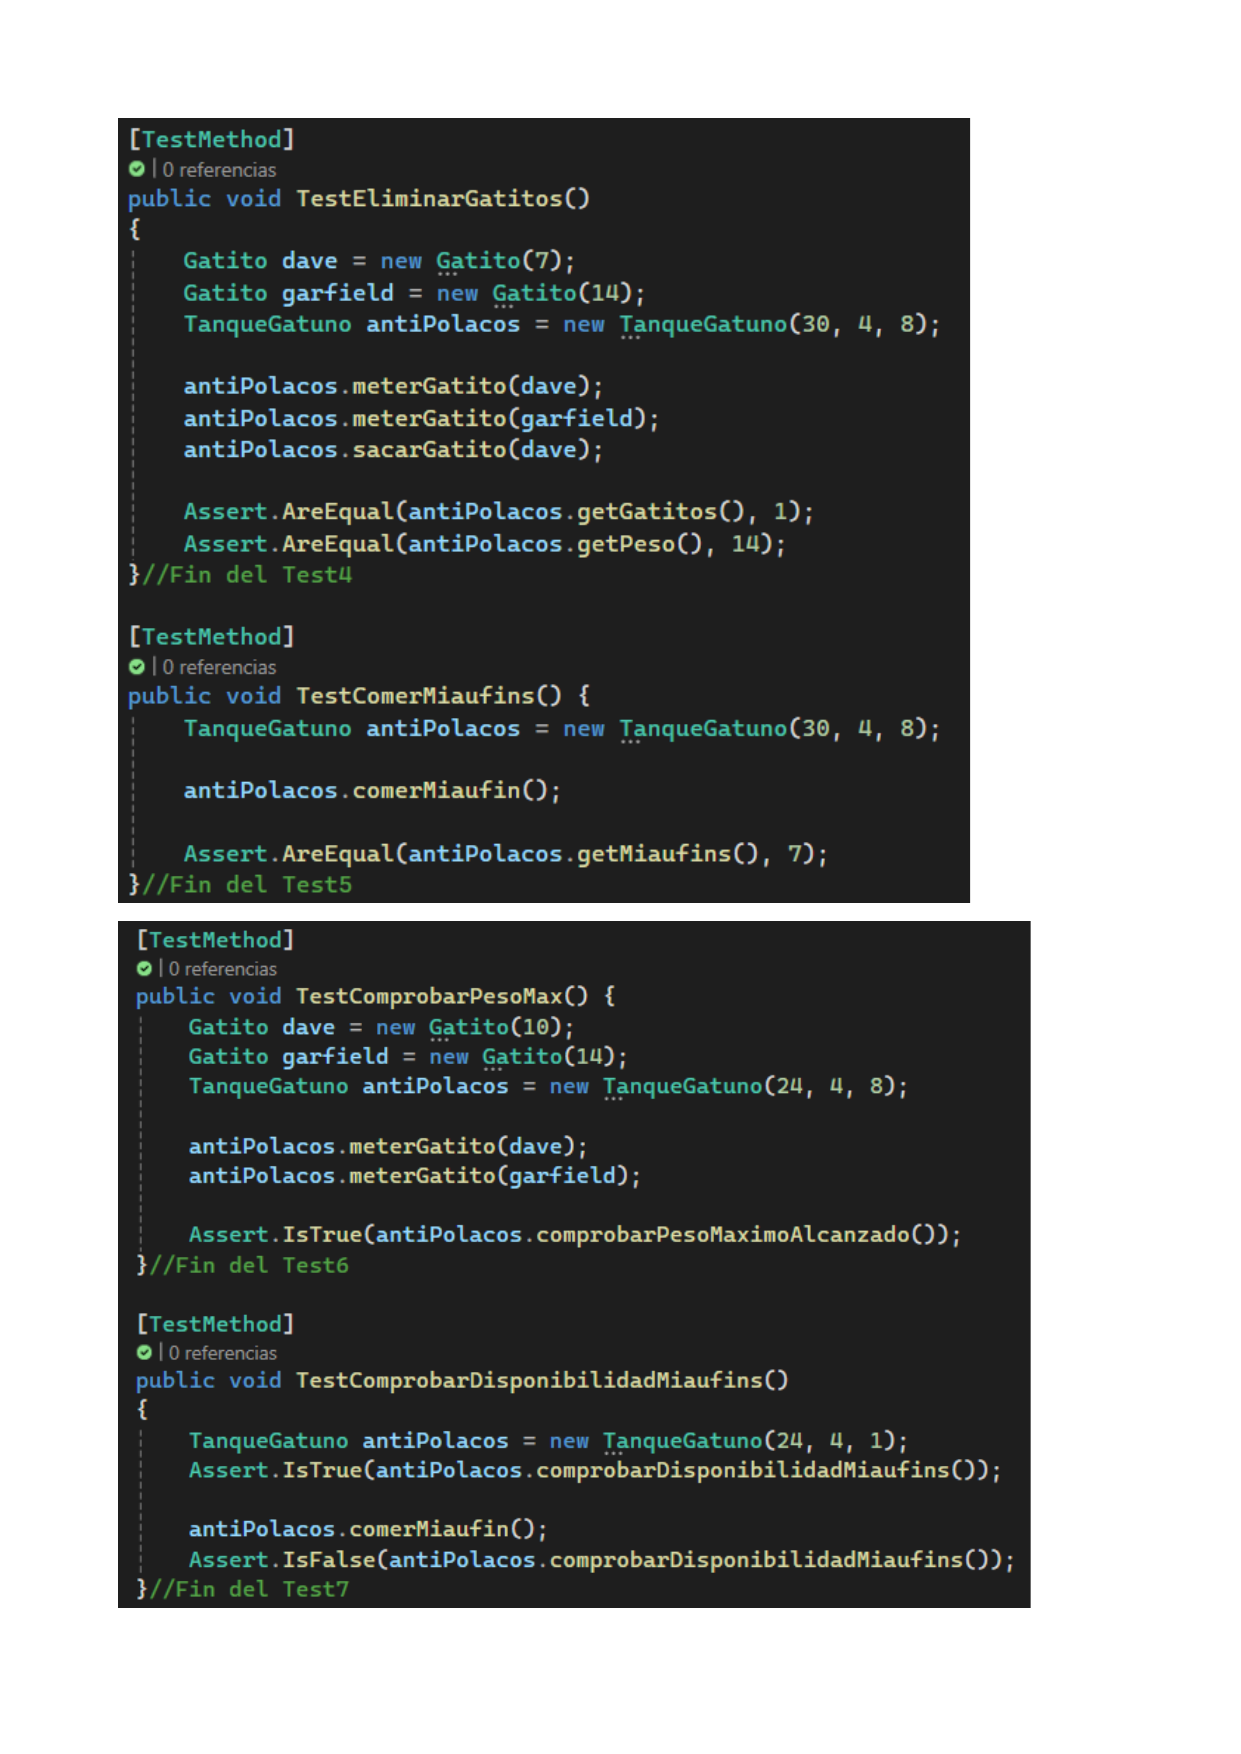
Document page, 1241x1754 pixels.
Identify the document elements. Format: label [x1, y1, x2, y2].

picture [118, 118, 971, 903]
picture [118, 921, 1031, 1608]
